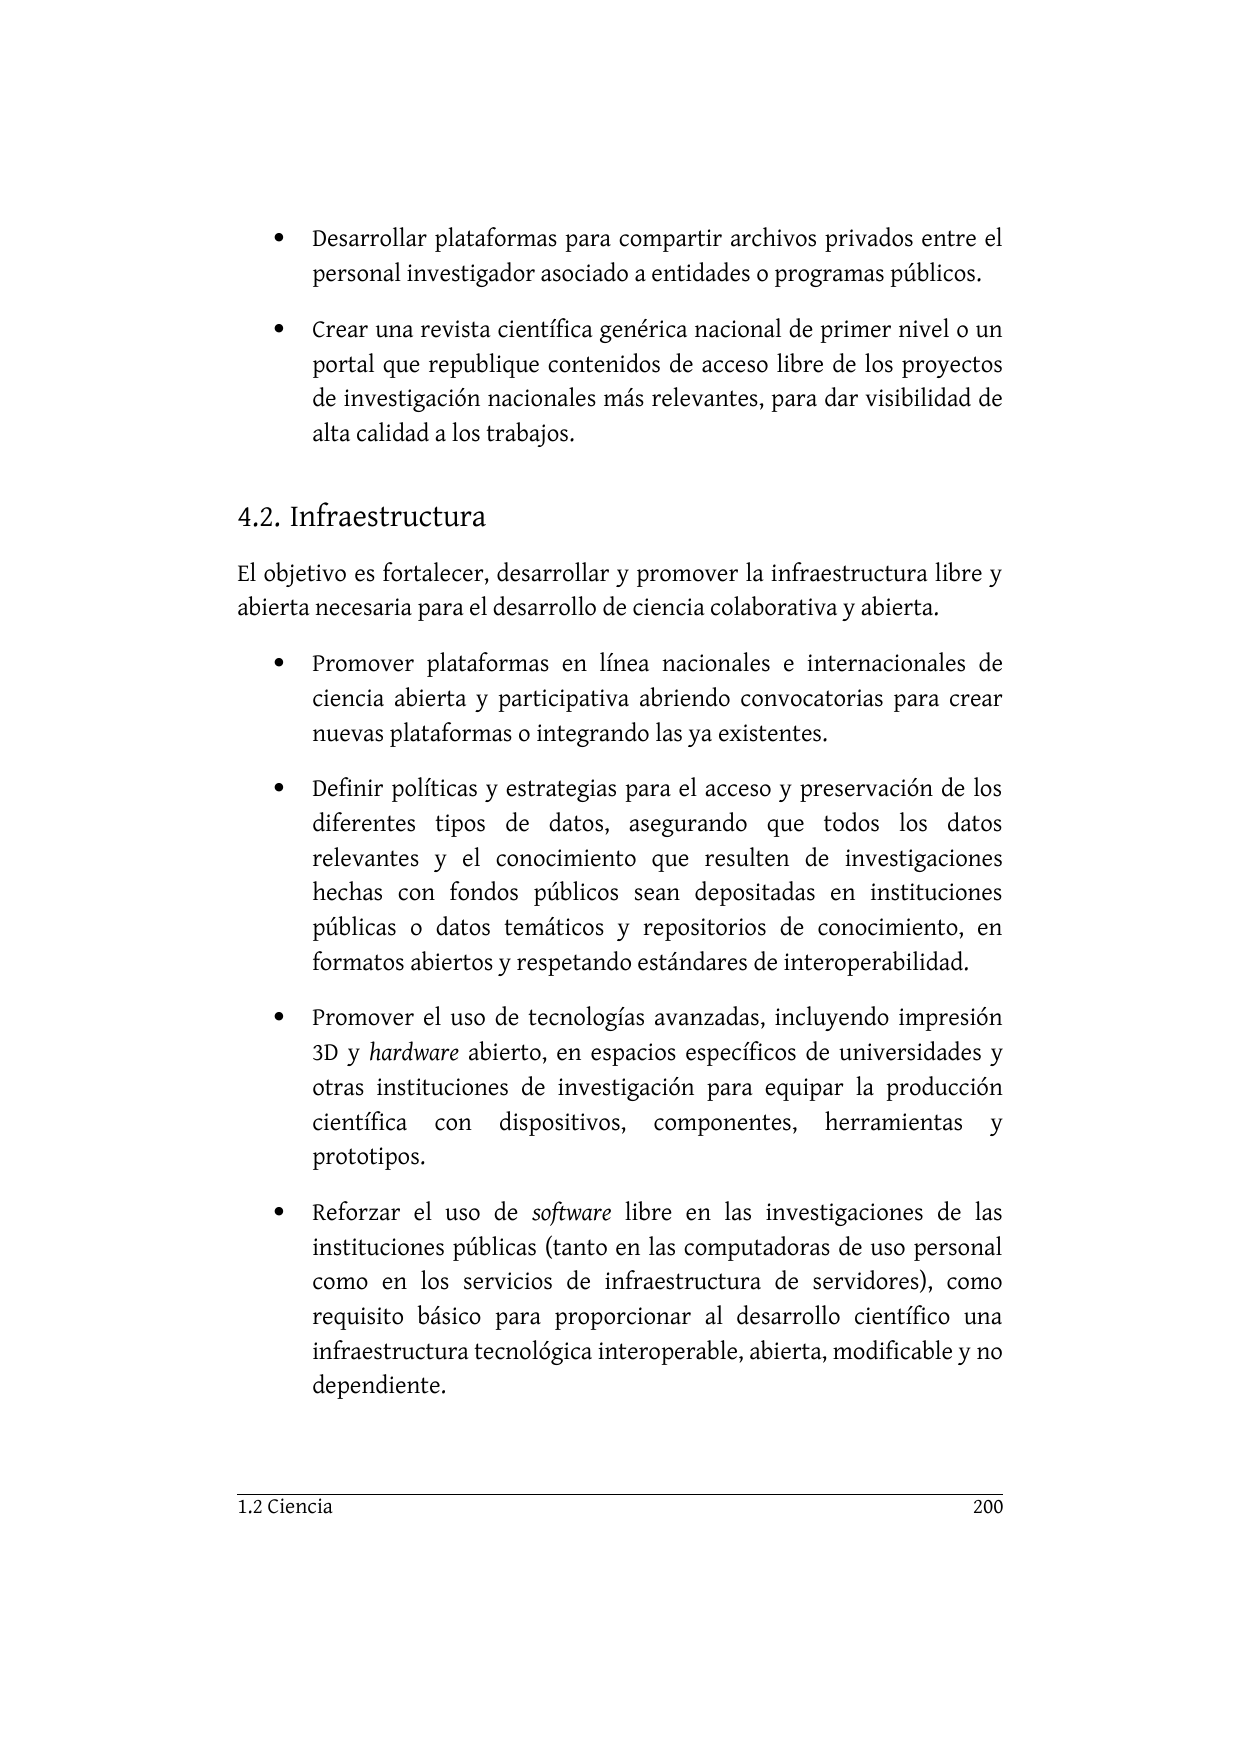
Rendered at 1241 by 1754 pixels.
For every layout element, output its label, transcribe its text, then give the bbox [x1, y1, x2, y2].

list Desarrollar plataformas para compartir archivos privados entre el personal investigador asociado a entidades o programas públicos. [274, 225, 1003, 289]
list Reforzar el uso de software libre en las investigaciones de las instituciones públicas (tanto en las computadoras de uso personal como en los servicios de infraestructura de servidores), como requisito básico para proporcionar al desarrollo científico una infraestructura tecnológica interoperable, abierta, modificable y no dependiente. [274, 1198, 1003, 1401]
list Promover el uso de tecnologías avanzadas, incluyendo impresión 3D y hardware abierto, en espacios específicos de universidades y otras instituciones de investigación para equipar la producción científica con dispositivos, componentes, herramientas y prototipos. [274, 1004, 1003, 1172]
list Definir políticas y estrategias para el acceso y preservación de los diferentes tipos de datos, asegurando que todos los datos relevantes y el conocimiento que resulten de investigaciones hechas con fondos públicos sean depositadas en instituciones públicas o datos temáticos y repositorios de conocimiento, en formatos abiertos y respetando estándares de interoperabilidad. [274, 775, 1003, 977]
list Crear una revista científica genérica nacional de primer nivel o un portal que republique contenidos de acceso libre de los proyectos de investigación nacionales más relevantes, para dar visibilidad de alta calidad a los trabajos. [274, 315, 1003, 448]
subtitle Infraestructura [237, 499, 1003, 535]
text El objetivo es fortalecer, desarrollar y promover la infraestructura libre y abierta necesaria para el desarrollo de ciencia colaborativa y abierta. [237, 559, 1003, 623]
list Promover plataformas en línea nacionales e internacionales de ciencia abierta y participativa abriendo convocatorias para crear nuevas plataformas o integrando las ya existentes. [274, 650, 1003, 748]
